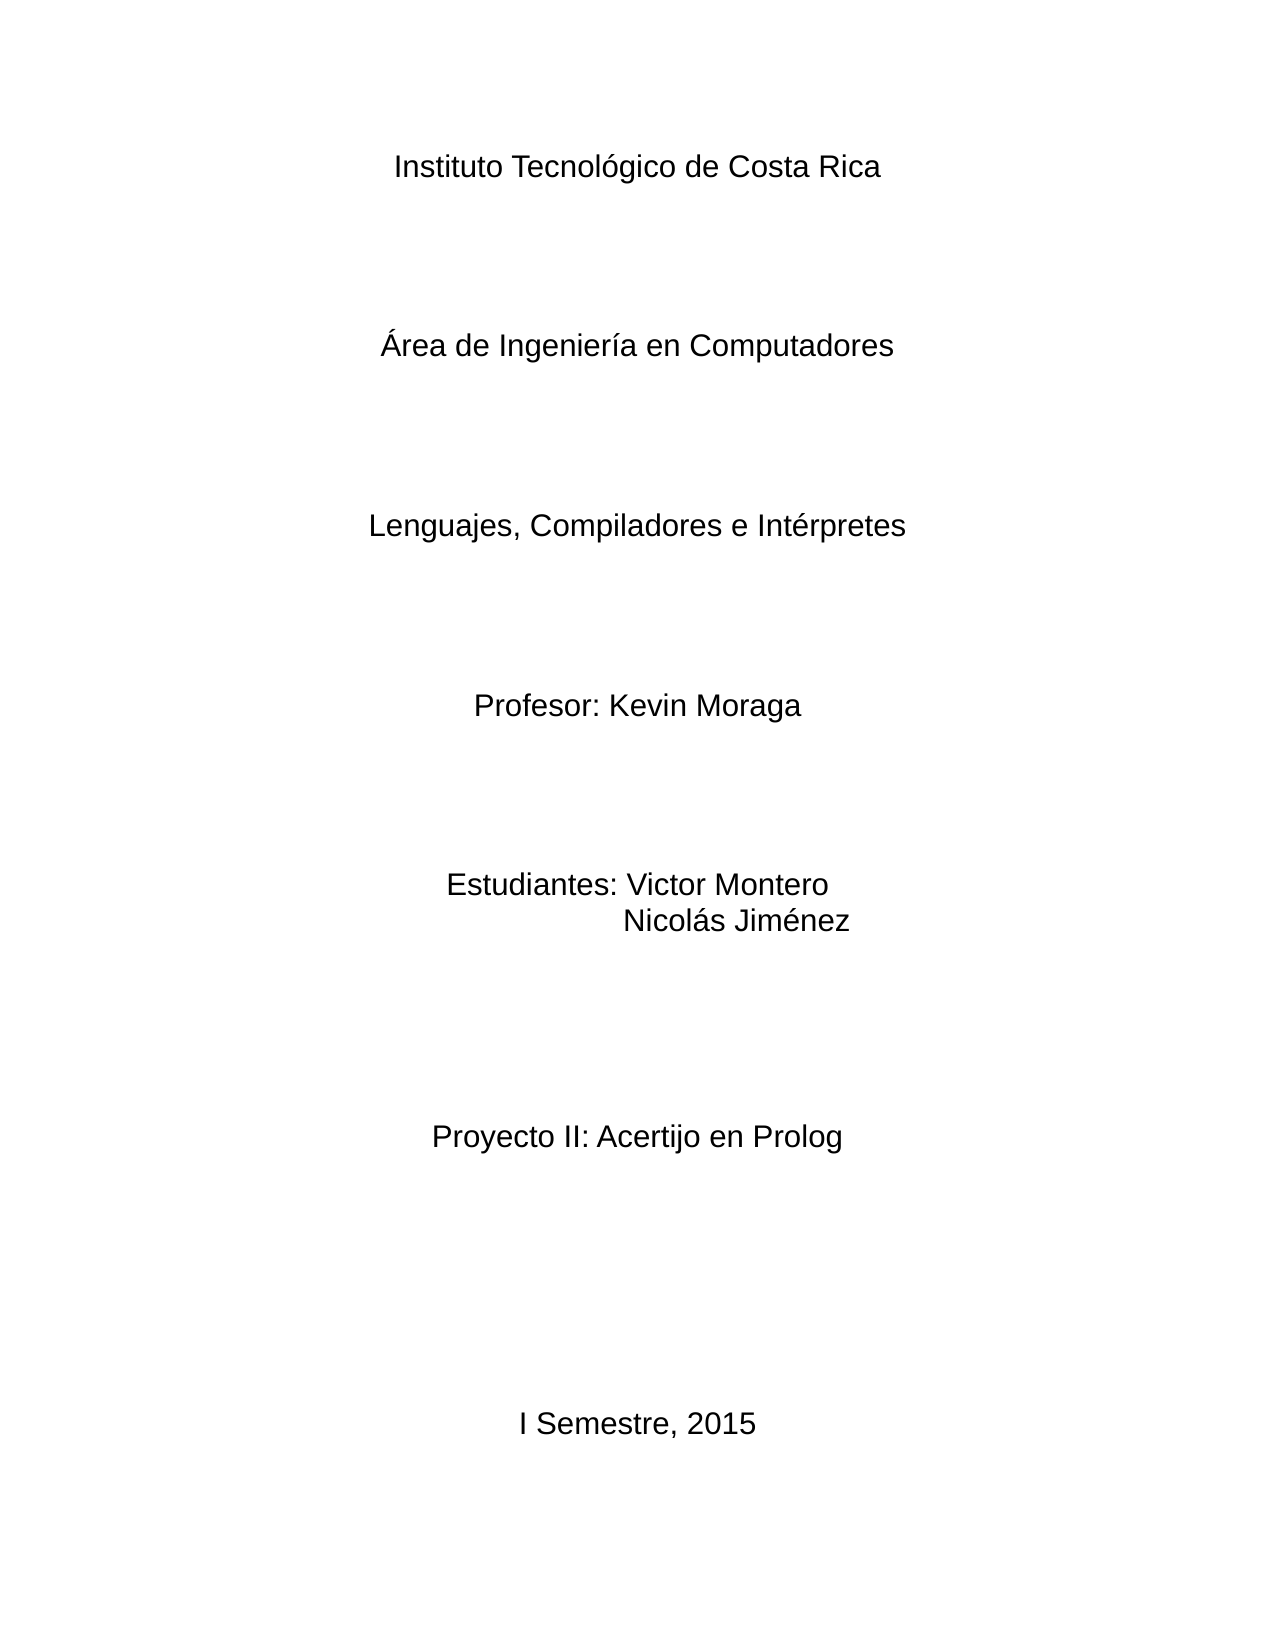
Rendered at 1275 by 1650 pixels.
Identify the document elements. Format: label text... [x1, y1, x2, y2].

text Estudiantes: Victor Montero [177, 866, 1098, 902]
text Área de Ingeniería en Computadores [177, 327, 1098, 363]
text Instituto Tecnológico de Costa Rica [177, 148, 1098, 183]
text Proyecto II: Acertijo en Prolog [177, 1118, 1098, 1154]
text I Semestre, 2015 [177, 1405, 1098, 1441]
text Profesor: Kevin Moraga [177, 687, 1098, 723]
text Nicolás Jiménez [177, 902, 1098, 938]
text Lenguajes, Compiladores e Intérpretes [177, 507, 1098, 543]
